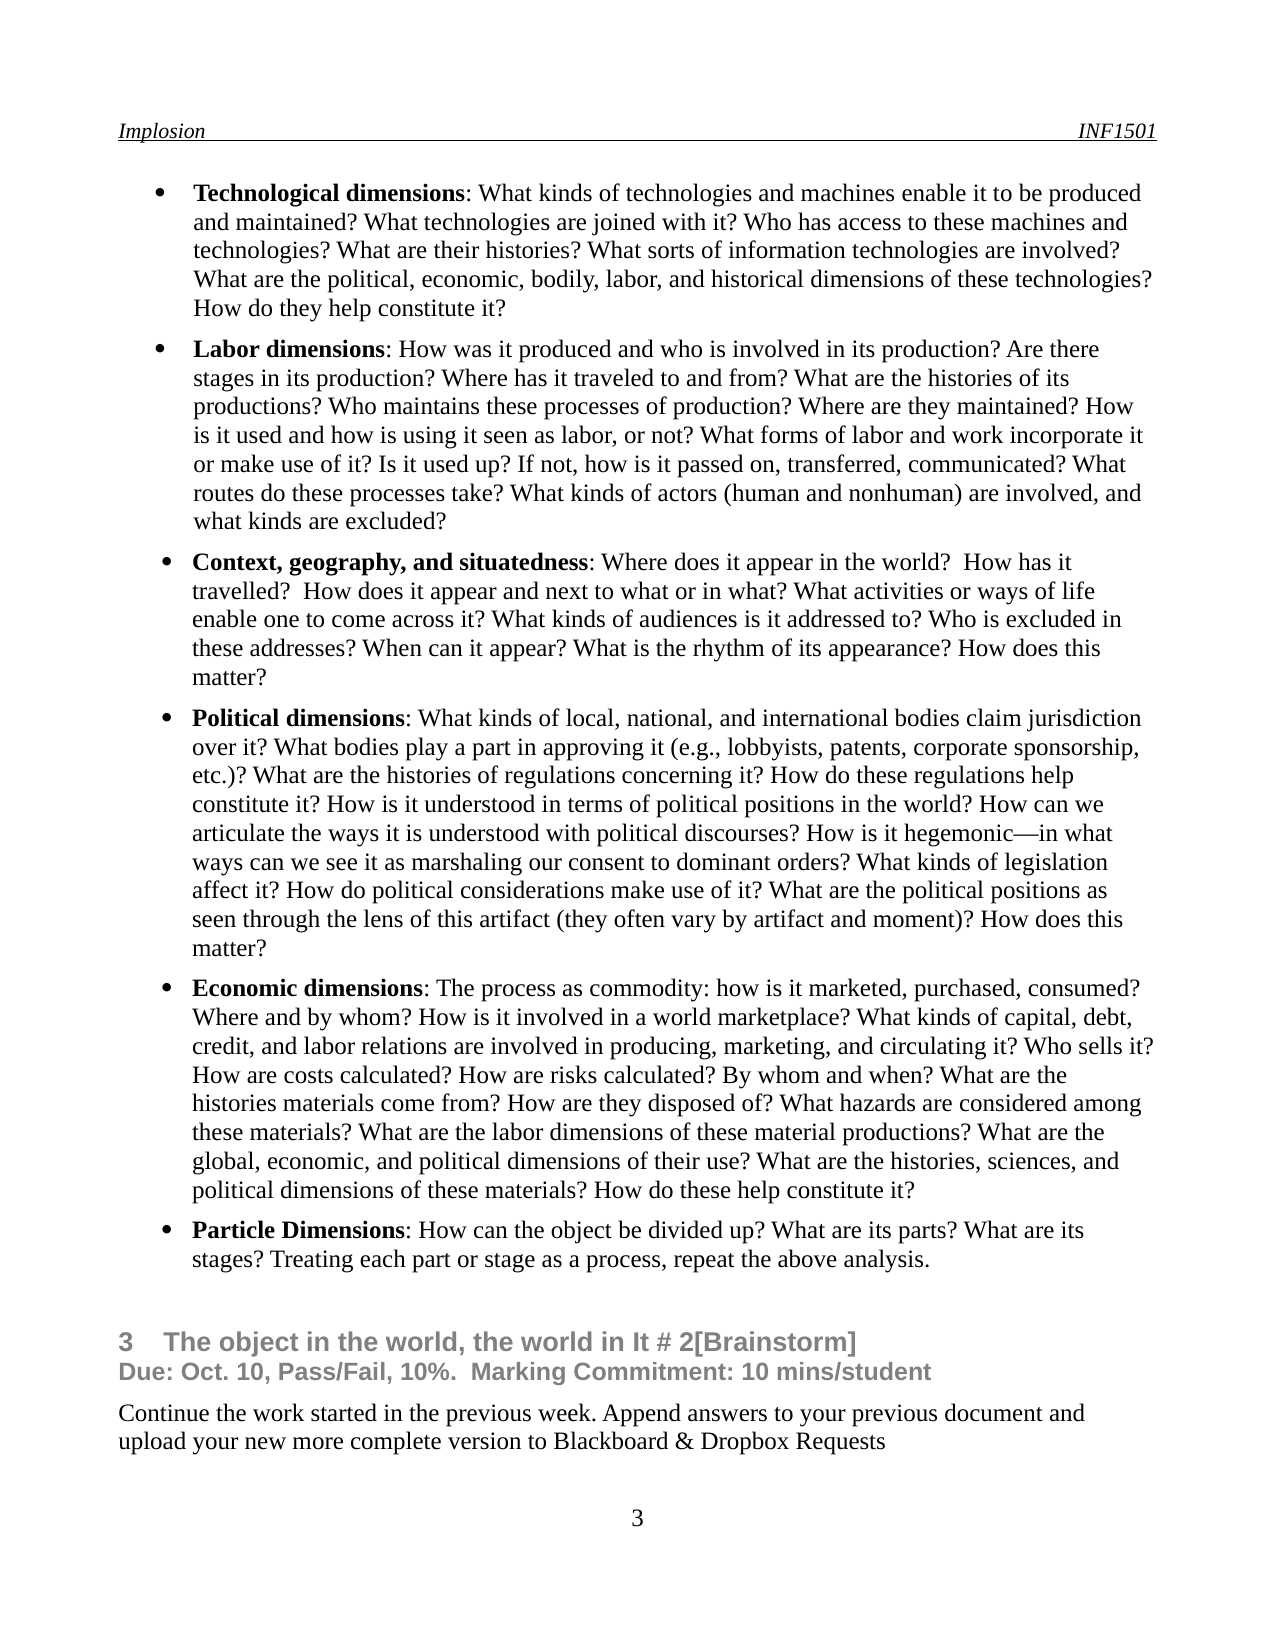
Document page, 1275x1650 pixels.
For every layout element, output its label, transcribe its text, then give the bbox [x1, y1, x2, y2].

list Political dimensions: What kinds of local, national, and international bodies claim jurisdiction over it? What bodies play a part in approving it (e.g., lobbyists, patents, corporate sponsorship, etc.)? What are the histories of regulations concerning it? How do these regulations help constitute it? How is it understood in terms of political positions in the world? How can we articulate the ways it is understood with political discourses? How is it hegemonic—in what ways can we see it as marshaling our consent to dominant orders? What kinds of legislation affect it? How do political considerations make use of it? What are the political positions as seen through the lens of this artifact (they often vary by artifact and moment)? How does this matter? [162, 703, 1157, 962]
list Economic dimensions: The process as commodity: how is it marketed, purchased, consumed? Where and by whom? How is it involved in a world marketplace? What kinds of capital, debt, credit, and labor relations are involved in producing, marketing, and circulating it? Who sells it? How are costs calculated? How are risks calculated? By whom and when? What are the histories materials come from? How are they disposed of? What hazards are considered among these materials? What are the labor dimensions of these material productions? What are the global, economic, and political dimensions of their use? What are the histories, sciences, and political dimensions of these materials? How do these help constitute it? [162, 973, 1157, 1203]
text Continue the work started in the previous week. Append answers to your previous document and upload your new more complete version to Blackboard & Dropbox Requests [118, 1398, 1157, 1455]
list Labor dimensions: How was it produced and who is involved in its production? Are there stages in its production? Where has it traveled to and from? What are the histories of its productions? Who maintains these processes of production? Where are they maintained? How is it used and how is using it seen as labor, or not? What forms of labor and work incorporate it or make use of it? Is it used up? If not, how is it passed on, transferred, communicated? What routes do these processes take? What kinds of actors (human and nonhuman) are involved, and what kinds are excluded? [156, 334, 1157, 535]
list Context, geography, and situatedness: Where does it appear in the world? How has it travelled? How does it appear and next to what or in what? What activities or ways of life enable one to come across it? What kinds of audiences is it addressed to? Who is excluded in these addresses? When can it appear? What is the rhythm of its appearance? How does this matter? [162, 547, 1157, 691]
subtitle Due: Oct. 10, Pass/Fail, 10%. Marking Commitment: 10 mins/student [118, 1357, 1157, 1386]
list Particle Dimensions: How can the object be divided up? What are its parts? What are its stages? Treating each part or stage as a process, repeat the above analysis. [162, 1216, 1157, 1273]
subtitle The object in the world, the world in It # 2[Brainstorm] [118, 1326, 1157, 1357]
list Technological dimensions: What kinds of technologies and machines enable it to be produced and maintained? What technologies are joined with it? Who has access to these machines and technologies? What are their histories? What sorts of information technologies are involved? What are the political, economic, bodily, labor, and historical dimensions of these technologies? How do they help constitute it? [156, 178, 1157, 322]
